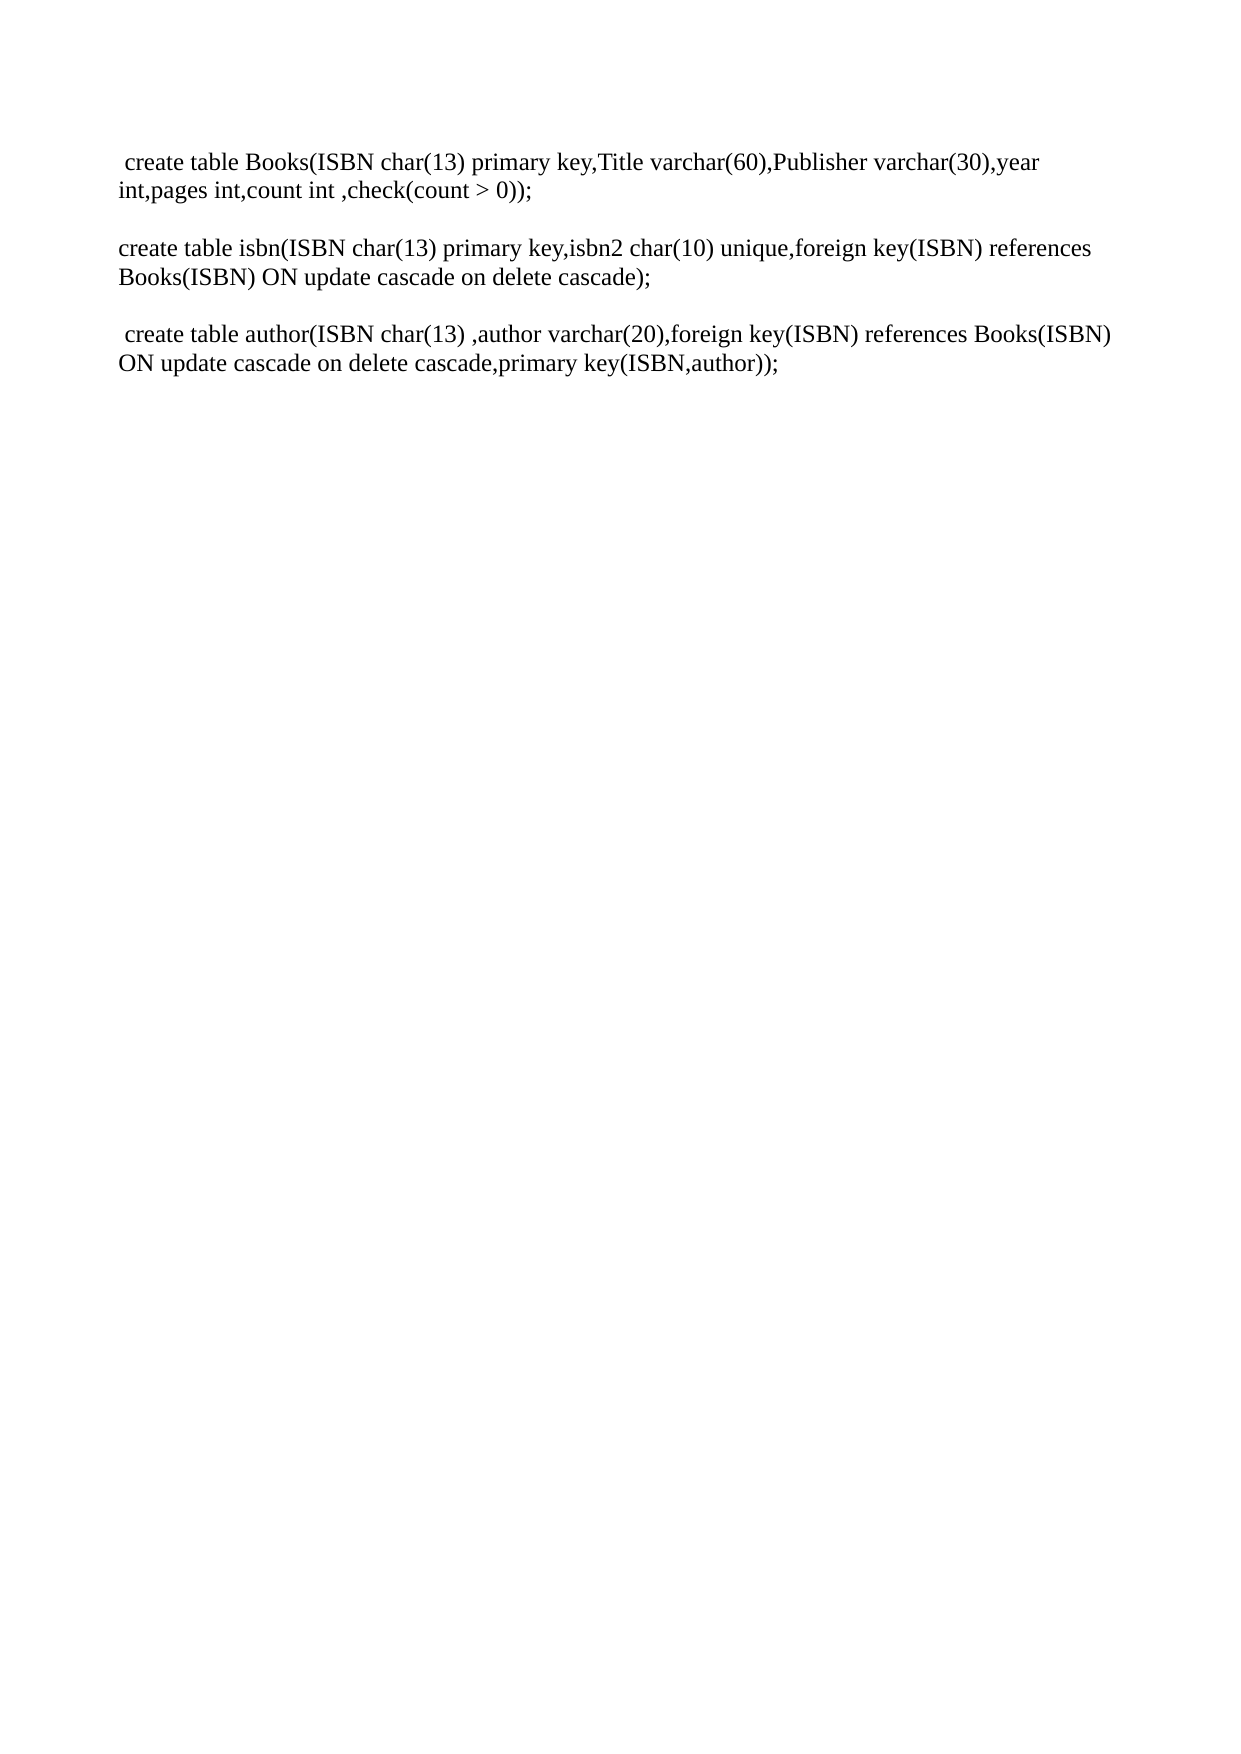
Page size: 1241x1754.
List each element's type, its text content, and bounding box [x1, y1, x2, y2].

text create table isbn(ISBN char(13) primary key,isbn2 char(10) unique,foreign key(ISBN) references Books(ISBN) ON update cascade on delete cascade); [118, 233, 1122, 291]
text create table Books(ISBN char(13) primary key,Title varchar(60),Publisher varchar(30),year int,pages int,count int ,check(count > 0)); [118, 147, 1122, 204]
text create table author(ISBN char(13) ,author varchar(20),foreign key(ISBN) references Books(ISBN) ON update cascade on delete cascade,primary key(ISBN,author)); [118, 319, 1122, 377]
